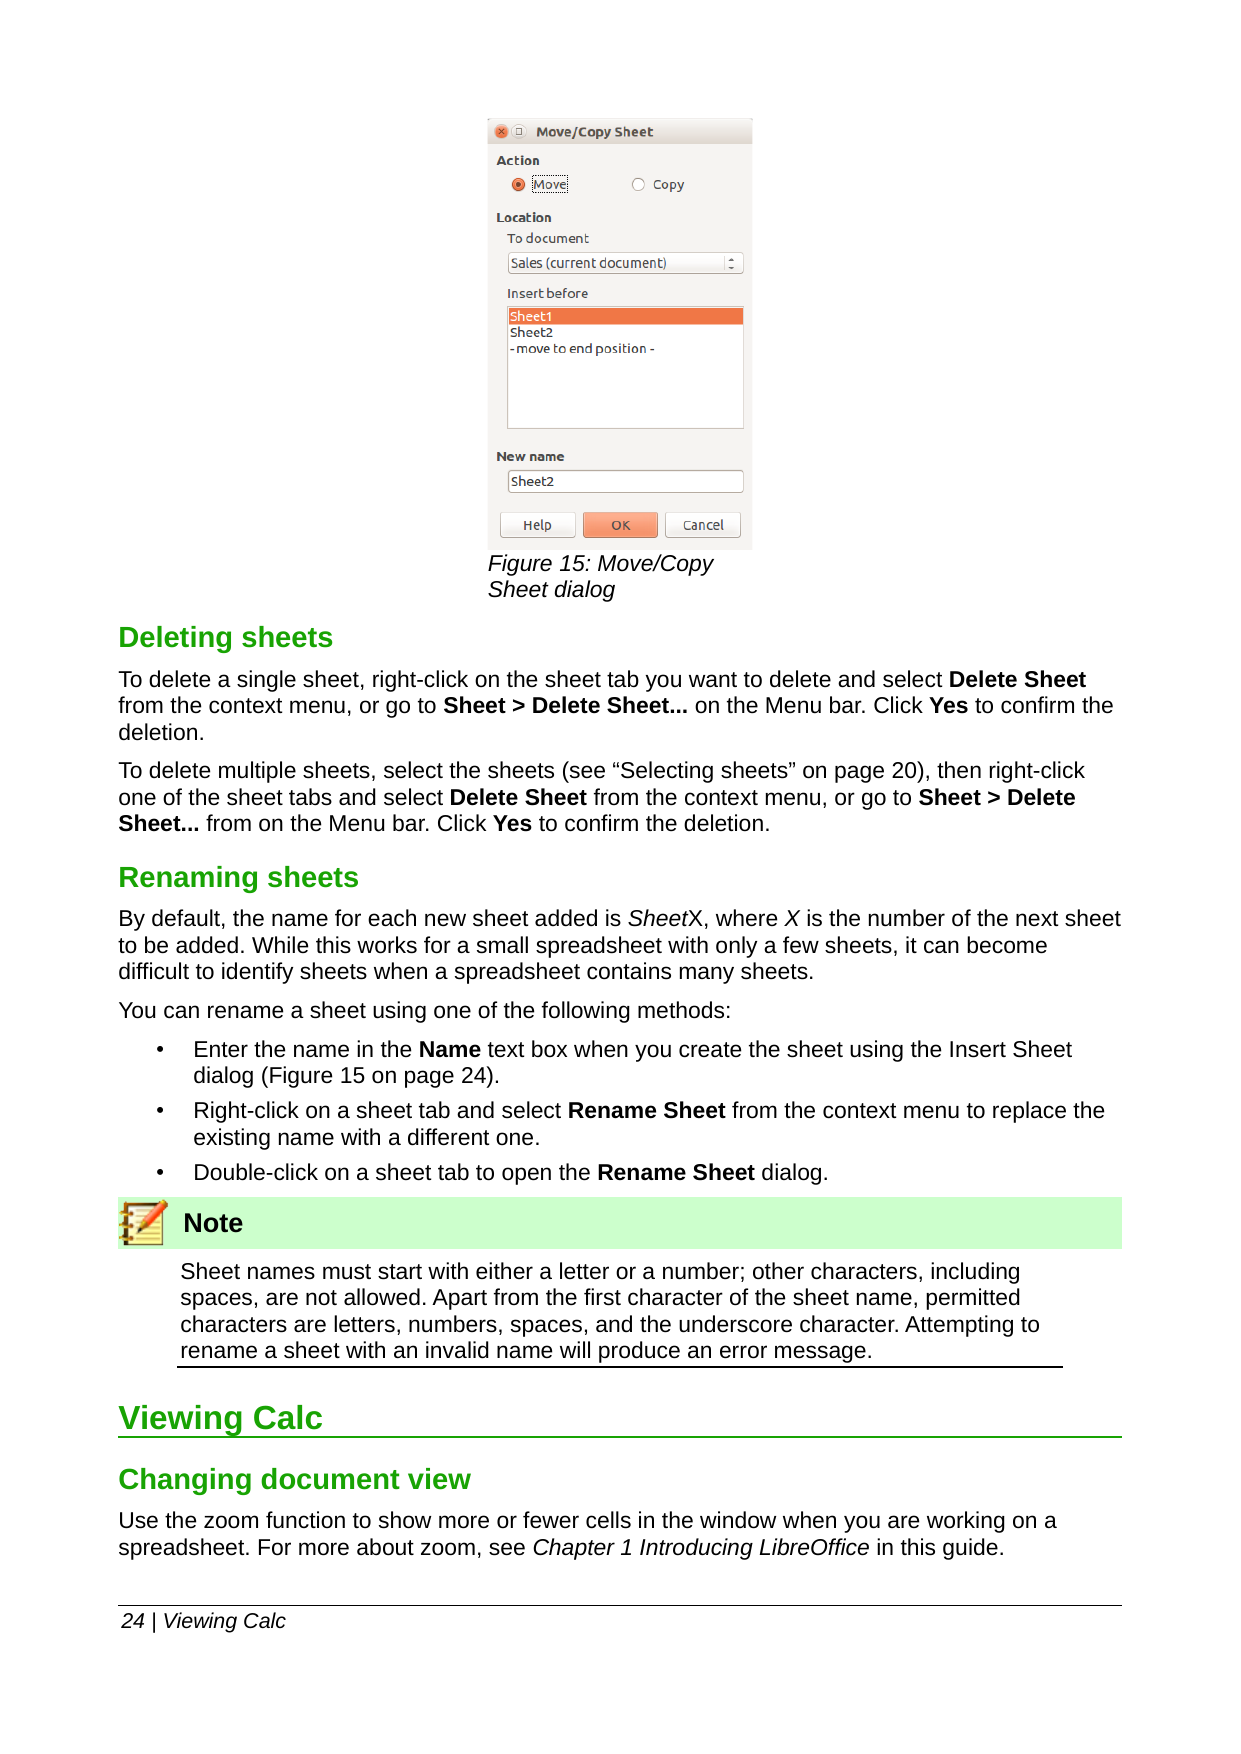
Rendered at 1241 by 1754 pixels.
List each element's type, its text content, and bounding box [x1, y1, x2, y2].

text Use the zoom function to show more or fewer cells in the window when you are working on a spreadsheet. For more about zoom, see Chapter 1 Introducing LibreOffice in this guide. [118, 1507, 1122, 1560]
list Right-click on a sheet tab and select Rename Sheet from the context menu to replace the existing name with a different one. [156, 1097, 1122, 1150]
list You can rename a sheet using one of the following methods: [118, 997, 1122, 1023]
subtitle Note [118, 1197, 1122, 1249]
text By default, the name for each new sheet added is SheetX, where X is the number of the next sheet to be added. While this works for a small spreadsheet with only a few sheets, it can become difficult to identify sheets when a spreadsheet contains many sheets. [118, 905, 1122, 984]
text Sheet names must start with either a letter or a number; other characters, including spaces, are not allowed. Apart from the first character of the sheet name, permitted characters are letters, numbers, spaces, and the underscore character. Attempting to rename a sheet with an invalid name will produce an error message. [177, 1255, 1063, 1366]
text To delete multiple sheets, select the sheets (see “Selecting sheets” on page 20), then right-click one of the sheet tabs and select Delete Sheet from the context menu, or go to Sheet > Delete Sheet... from on the Menu bar. Click Yes to confirm the deletion. [118, 757, 1122, 836]
list Double-click on a sheet tab to open the Rename Sheet dialog. [156, 1159, 1122, 1185]
list Enter the name in the Name text box when you create the sheet using the Insert Sheet dialog (Figure 15 on page 24). [156, 1036, 1122, 1088]
subtitle Renaming sheets [118, 860, 1122, 893]
picture [487, 118, 753, 550]
subtitle Deleting sheets [118, 620, 1122, 654]
subtitle Changing document view [118, 1462, 1122, 1496]
picture [119, 1198, 170, 1249]
text To delete a single sheet, right-click on the sheet tab you want to delete and select Delete Sheet from the context menu, or go to Sheet > Delete Sheet... on the Menu bar. Click Yes to confirm the deletion. [118, 666, 1122, 745]
text Figure 15: Move/Copy Sheet dialog [488, 550, 752, 603]
subtitle Viewing Calc [118, 1398, 1122, 1436]
